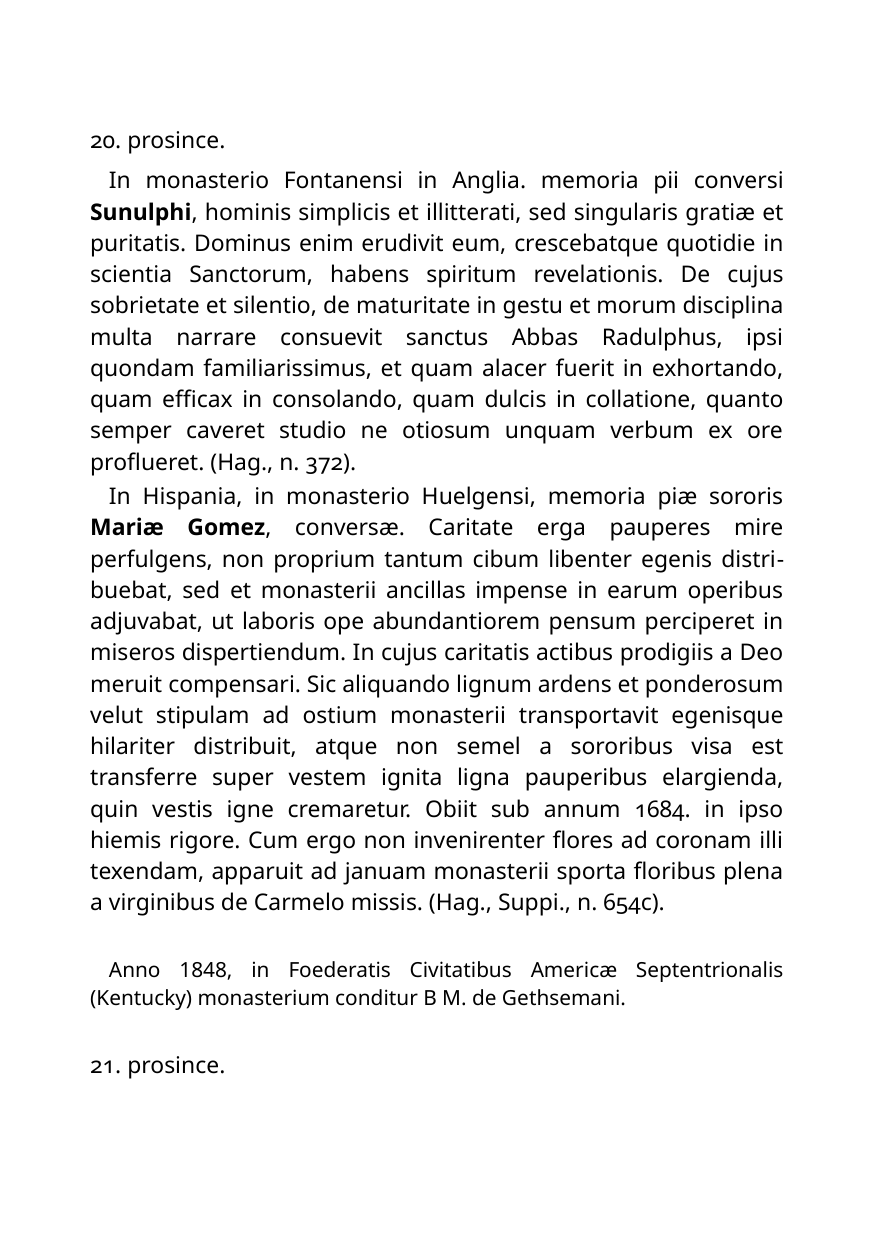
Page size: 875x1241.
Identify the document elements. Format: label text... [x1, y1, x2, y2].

text In monasterio Fontanensi in Anglia. memoria pii conversi Sunulphi, hominis simplicis et illitterati, sed singularis gratiæ et puritatis. Dominus enim erudivit eum, crescebatque quotidie in scientia Sanctorum, habens spiritum revelationis. De cujus sobrietate et silentio, de maturitate in gestu et morum disciplina multa narrare consuevit sanctus Abbas Radulphus, ipsi quondam familiarissimus, et quam alacer fuerit in exhortando, quam efficax in consolando, quam dulcis in collatione, quanto semper caveret studio ne otiosum unquam verbum ex ore proflueret. (Hag., n. 372). [90, 164, 784, 477]
text 21. prosince. [90, 1049, 784, 1080]
text In Hispania, in monasterio Huelgensi, memoria piæ sororis Mariæ Gomez, conversæ. Caritate erga pauperes mire perfulgens, non proprium tantum cibum libenter egenis distri­buebat, sed et monasterii ancillas impense in earum operibus adjuvabat, ut laboris ope abundantiorem pensum perciperet in miseros dispertiendum. In cujus caritatis actibus prodigiis a Deo meruit compensari. Sic aliquando lignum ardens et ponderosum velut stipulam ad ostium monasterii transportavit egenisque hilariter distribuit, atque non semel a sororibus visa est transferre super vestem ignita ligna pauperibus elargienda, quin vestis igne cremaretur. Obiit sub annum 1684. in ipso hiemis rigore. Cum ergo non invenirenter flores ad coronam illi texendam, apparuit ad januam monasterii sporta floribus plena a virginibus de Carmelo missis. (Hag., Suppi., n. 654c). [90, 480, 784, 917]
text 20. prosince. [90, 124, 784, 156]
text Anno 1848, in Foederatis Civitatibus Americæ Septentrionalis (Kentucky) monasterium conditur B M. de Gethsemani. [90, 955, 784, 1012]
